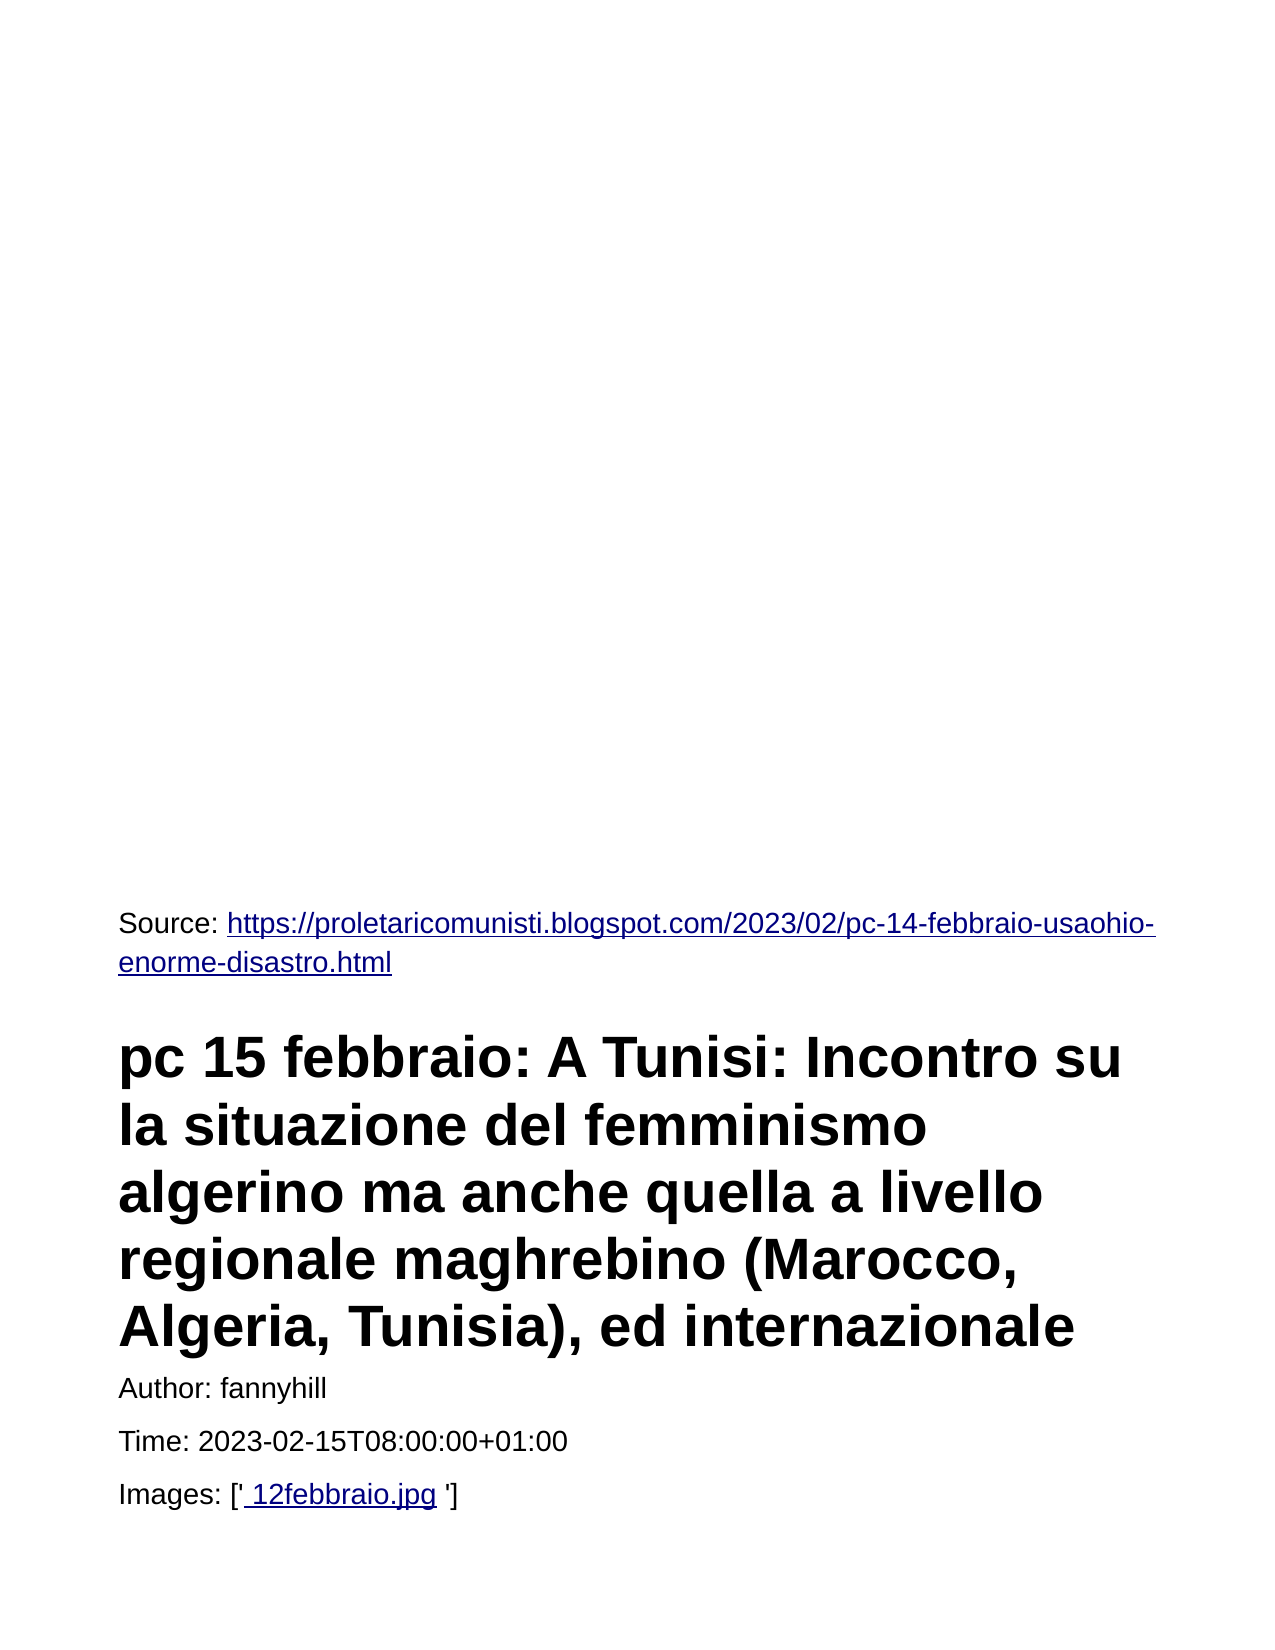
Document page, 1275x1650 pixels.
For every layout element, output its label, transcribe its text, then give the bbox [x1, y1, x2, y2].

text Time: 2023-02-15T08:00:00+01:00 [118, 1424, 1157, 1458]
text Images: [' 12febbraio.jpg '] [118, 1477, 1157, 1511]
subtitle pc 15 febbraio: A Tunisi: Incontro su la situazione del femminismo algerino ma anche quella a livello regionale maghrebino (Marocco, Algeria, Tunisia), ed internazionale [118, 1023, 1157, 1359]
text Author: fannyhill [118, 1371, 1157, 1405]
text Source: https://proletaricomunisti.blogspot.com/2023/02/pc-14-febbraio-usaohio-enorme-disastro.html [118, 907, 1157, 979]
